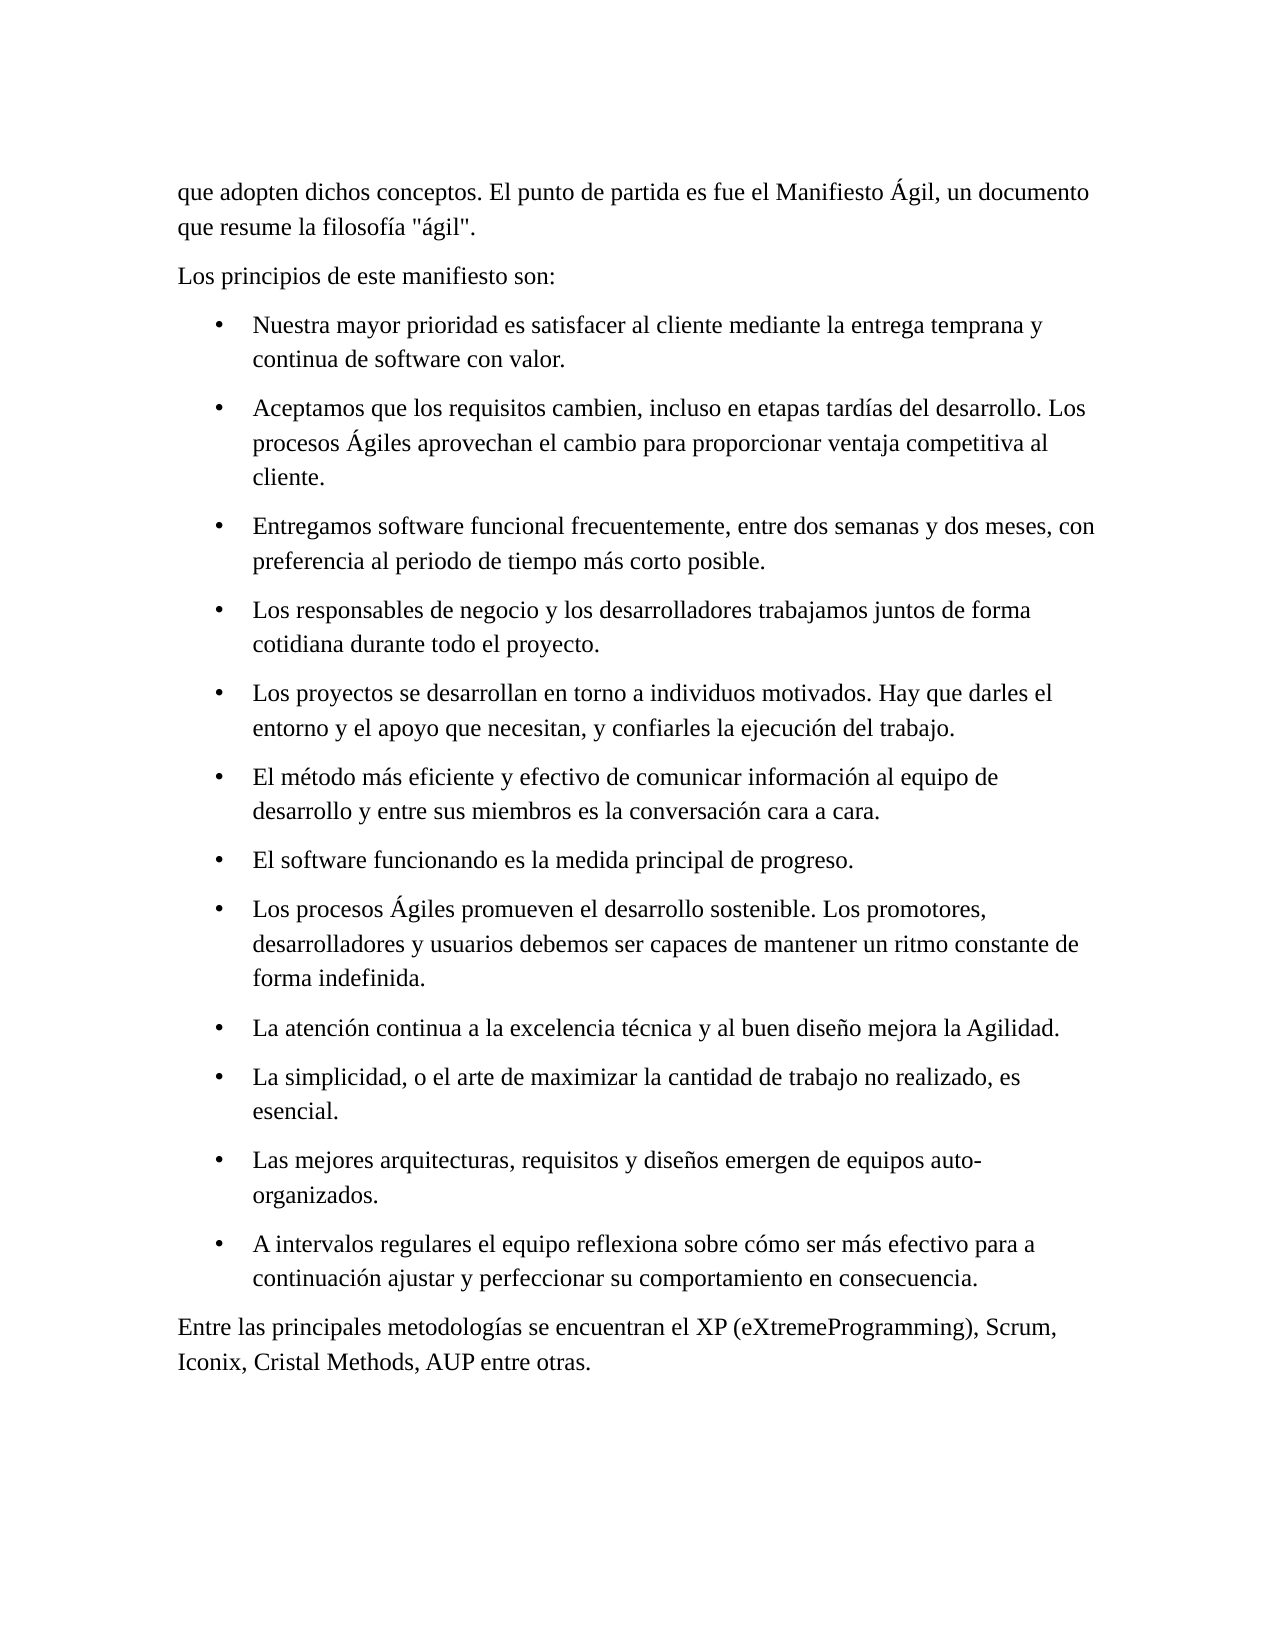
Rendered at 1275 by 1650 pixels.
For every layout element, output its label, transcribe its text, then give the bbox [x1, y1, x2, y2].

list La simplicidad, o el arte de maximizar la cantidad de trabajo no realizado, es esencial. [215, 1062, 1098, 1125]
list Nuestra mayor prioridad es satisfacer al cliente mediante la entrega temprana y continua de software con valor. [215, 310, 1098, 373]
list El método más eficiente y efectivo de comunicar información al equipo de desarrollo y entre sus miembros es la conversación cara a cara. [215, 762, 1098, 825]
list Los proyectos se desarrollan en torno a individuos motivados. Hay que darles el entorno y el apoyo que necesitan, y confiarles la ejecución del trabajo. [215, 678, 1098, 742]
list Aceptamos que los requisitos cambien, incluso en etapas tardías del desarrollo. Los procesos Ágiles aprovechan el cambio para proporcionar ventaja competitiva al cliente. [215, 393, 1098, 491]
list A intervalos regulares el equipo reflexiona sobre cómo ser más efectivo para a continuación ajustar y perfeccionar su comportamiento en consecuencia. [215, 1229, 1098, 1292]
list La atención continua a la excelencia técnica y al buen diseño mejora la Agilidad. [215, 1013, 1098, 1041]
text Los principios de este manifiesto son: [177, 261, 1098, 289]
list Las mejores arquitecturas, requisitos y diseños emergen de equipos auto-organizados. [215, 1145, 1098, 1208]
list El software funcionando es la medida principal de progreso. [215, 846, 1098, 874]
text que adopten dichos conceptos. El punto de partida es fue el Manifiesto Ágil, un documento que resume la filosofía "ágil". [177, 177, 1098, 240]
list Los responsables de negocio y los desarrolladores trabajamos juntos de forma cotidiana durante todo el proyecto. [215, 595, 1098, 658]
text Entre las principales metodologías se encuentran el XP (eXtremeProgramming), Scrum, Iconix, Cristal Methods, AUP entre otras. [177, 1312, 1098, 1376]
list Entregamos software funcional frecuentemente, entre dos semanas y dos meses, con preferencia al periodo de tiempo más corto posible. [215, 511, 1098, 574]
list Los procesos Ágiles promueven el desarrollo sostenible. Los promotores, desarrolladores y usuarios debemos ser capaces de mantener un ritmo constante de forma indefinida. [215, 894, 1098, 992]
